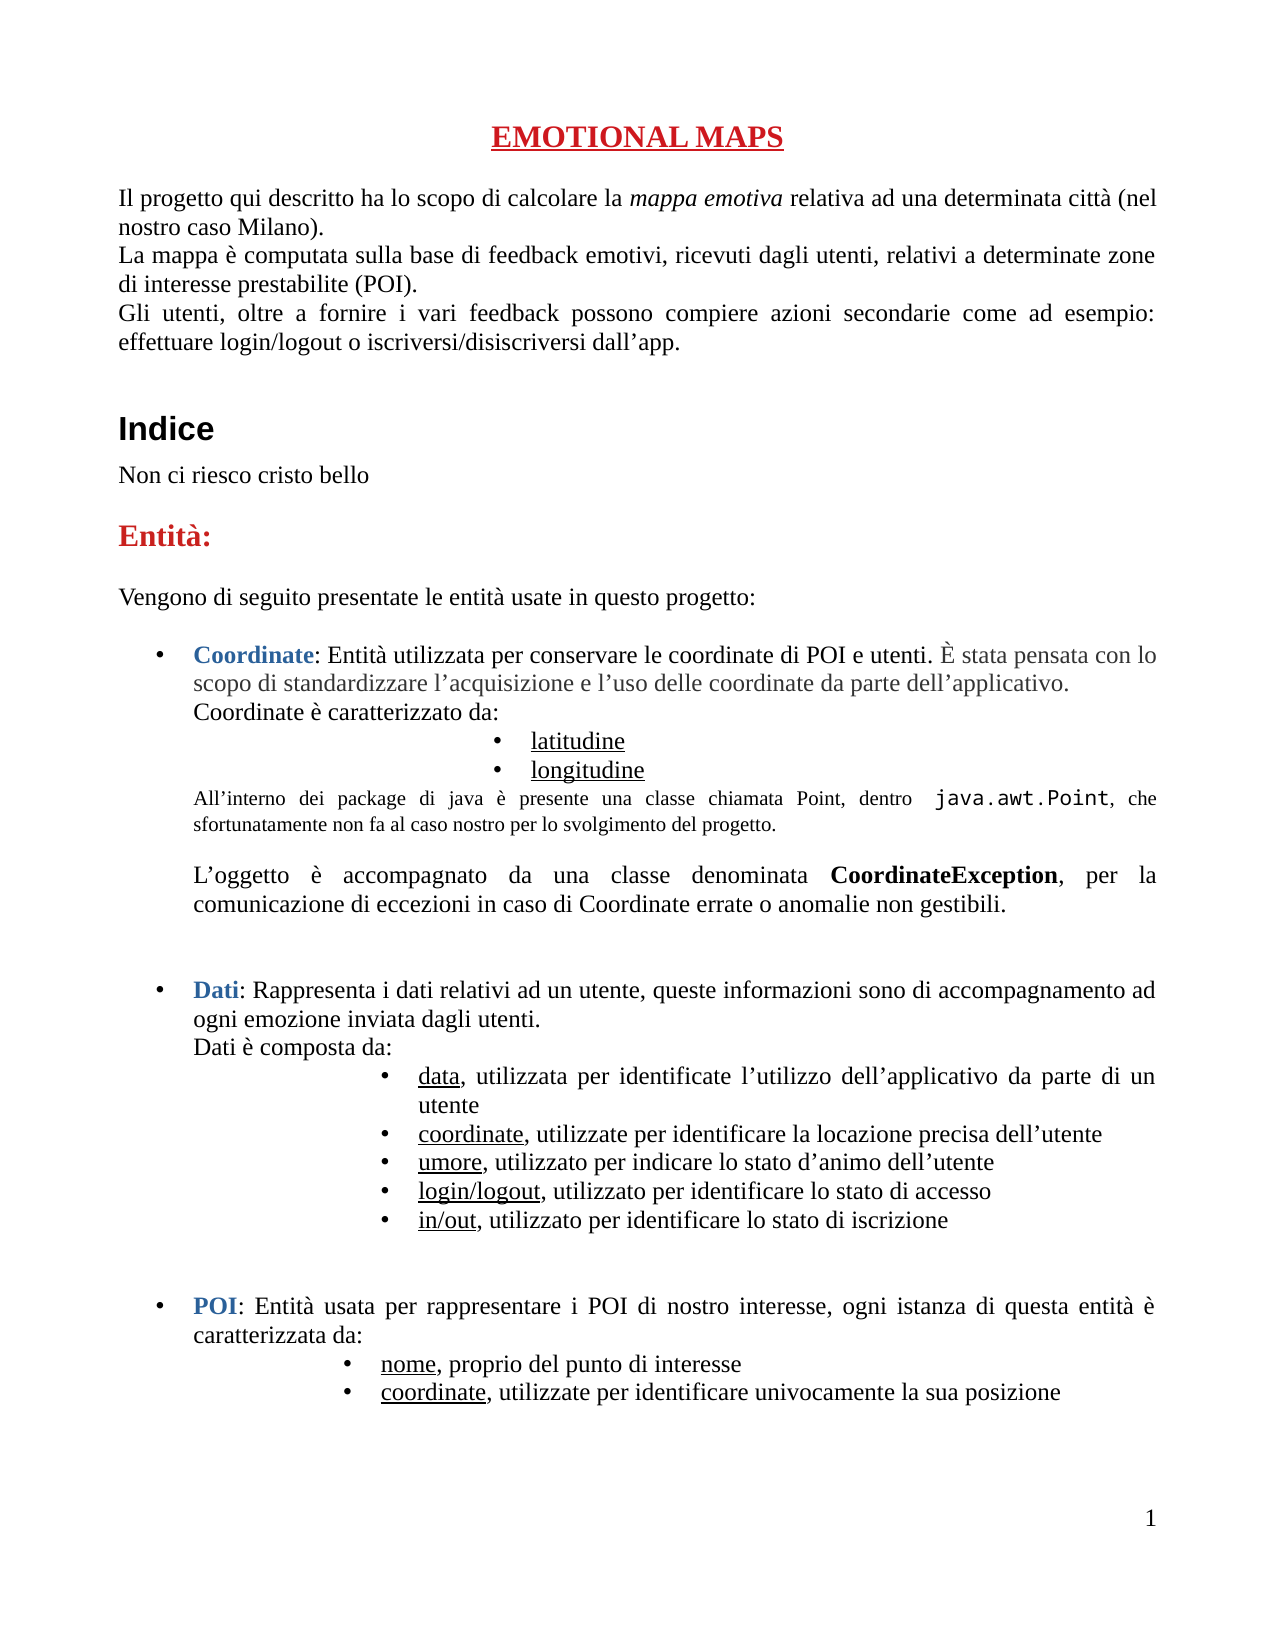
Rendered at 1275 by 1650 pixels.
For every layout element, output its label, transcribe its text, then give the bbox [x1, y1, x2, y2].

list latitudine [493, 726, 1157, 755]
text Il progetto qui descritto ha lo scopo di calcolare la mappa emotiva relativa ad una determinata città (nel nostro caso Milano). [118, 183, 1157, 240]
list umore, utilizzato per indicare lo stato d’animo dell’utente [381, 1147, 1157, 1176]
list data, utilizzata per identificate l’utilizzo dell’applicativo da parte di un utente [381, 1061, 1157, 1119]
list All’interno dei package di java è presente una classe chiamata Point, dentro java.awt.Point, che sfortunatamente non fa al caso nostro per lo svolgimento del progetto. [156, 783, 1157, 836]
text Entità: [118, 517, 1157, 553]
text La mappa è computata sulla base di feedback emotivi, ricevuti dagli utenti, relativi a determinate zone di interesse prestabilite (POI). [118, 240, 1157, 298]
list Coordinate è caratterizzato da: [156, 697, 1157, 726]
list nome, proprio del punto di interesse [343, 1349, 1157, 1377]
list Dati: Rappresenta i dati relativi ad un utente, queste informazioni sono di accompagnamento ad ogni emozione inviata dagli utenti. [156, 975, 1157, 1032]
list login/logout, utilizzato per identificare lo stato di accesso [381, 1176, 1157, 1205]
text EMOTIONAL MAPS [118, 118, 1157, 154]
text Gli utenti, oltre a fornire i vari feedback possono compiere azioni secondarie come ad esempio: effettuare login/logout o iscriversi/disiscriversi dall’app. [118, 298, 1157, 355]
list longitudine [493, 755, 1157, 783]
list in/out, utilizzato per identificare lo stato di iscrizione [381, 1205, 1157, 1234]
list Coordinate: Entità utilizzata per conservare le coordinate di POI e utenti. È stata pensata con lo scopo di standardizzare l’acquisizione e l’uso delle coordinate da parte dell’applicativo. [156, 640, 1157, 697]
list coordinate, utilizzate per identificare univocamente la sua posizione [343, 1377, 1157, 1406]
list Dati è composta da: [156, 1032, 1157, 1061]
subtitle Indice [118, 409, 1157, 447]
text Non ci riesco cristo bello [118, 460, 1157, 489]
text Vengono di seguito presentate le entità usate in questo progetto: [118, 582, 1157, 611]
list POI: Entità usata per rappresentare i POI di nostro interesse, ogni istanza di questa entità è caratterizzata da: [156, 1291, 1157, 1349]
list L’oggetto è accompagnato da una classe denominata CoordinateException, per la comunicazione di eccezioni in caso di Coordinate errate o anomalie non gestibili. [156, 860, 1157, 917]
list coordinate, utilizzate per identificare la locazione precisa dell’utente [381, 1119, 1157, 1147]
